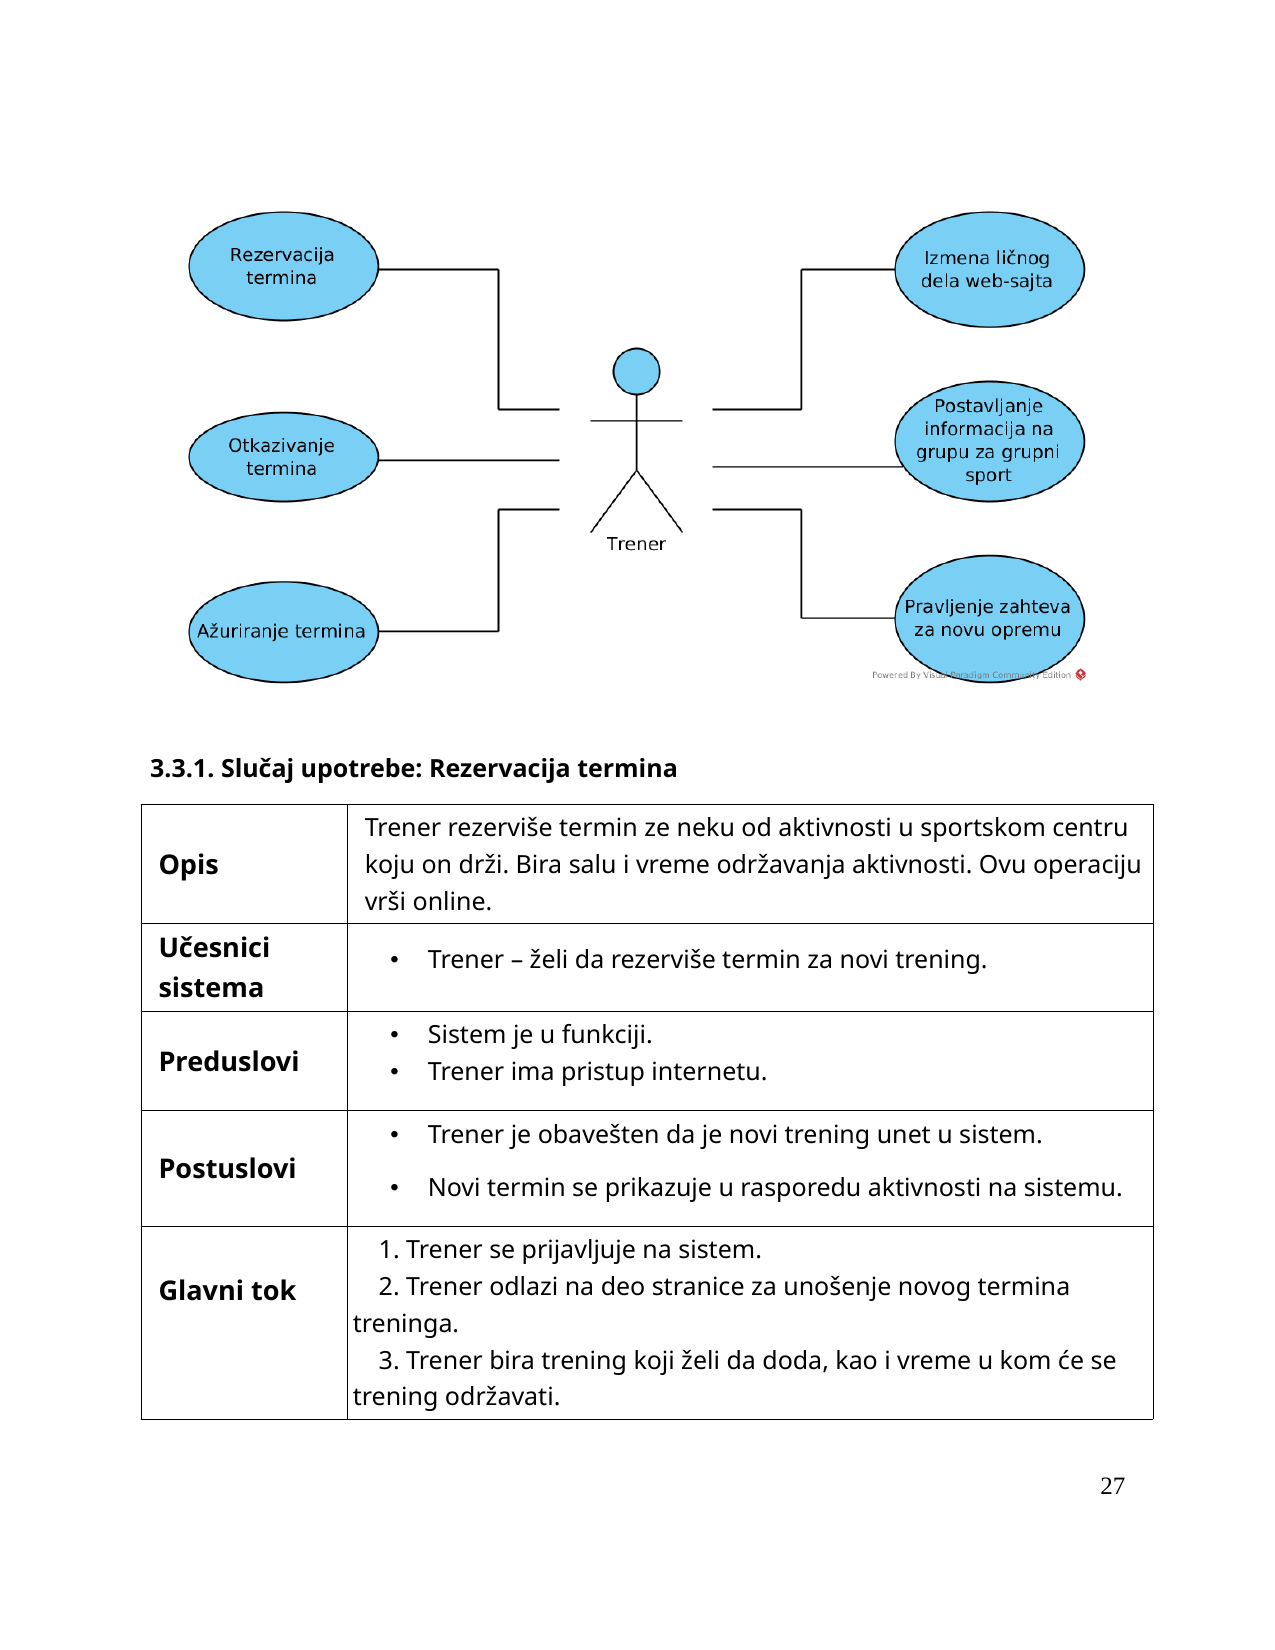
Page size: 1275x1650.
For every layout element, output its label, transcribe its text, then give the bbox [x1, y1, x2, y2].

table_header Trener rezerviše termin ze neku od aktivnosti u sportskom centru koju on drži. Bira salu i vreme održavanja aktivnosti. Ovu operaciju vrši online. [348, 805, 1153, 923]
table_cell Trener je obavešten da je novi trening unet u sistem. Novi termin se prikazuje u rasporedu aktivnosti na sistemu. [348, 1111, 1153, 1226]
table_cell Preduslovi [142, 1012, 347, 1110]
table_cell Trener – želi da rezerviše termin za novi trening. [348, 924, 1153, 1011]
picture [185, 208, 1090, 688]
table_cell Glavni tok [142, 1227, 347, 1419]
table_cell Učesnici sistema [142, 924, 347, 1011]
table_cell Sistem je u funkciji. Trener ima pristup internetu. [348, 1012, 1153, 1110]
text 3.3.1. Slučaj upotrebe: Rezervacija termina [150, 751, 1125, 784]
table_cell Postuslovi [142, 1111, 347, 1226]
table_cell 1. Trener se prijavljuje na sistem. 2. Trener odlazi na deo stranice za unošenje novog termina treninga. 3. Trener bira trening koji želi da doda, kao i vreme u kom će se trening održavati. [348, 1227, 1153, 1419]
table_header Opis [142, 805, 347, 923]
